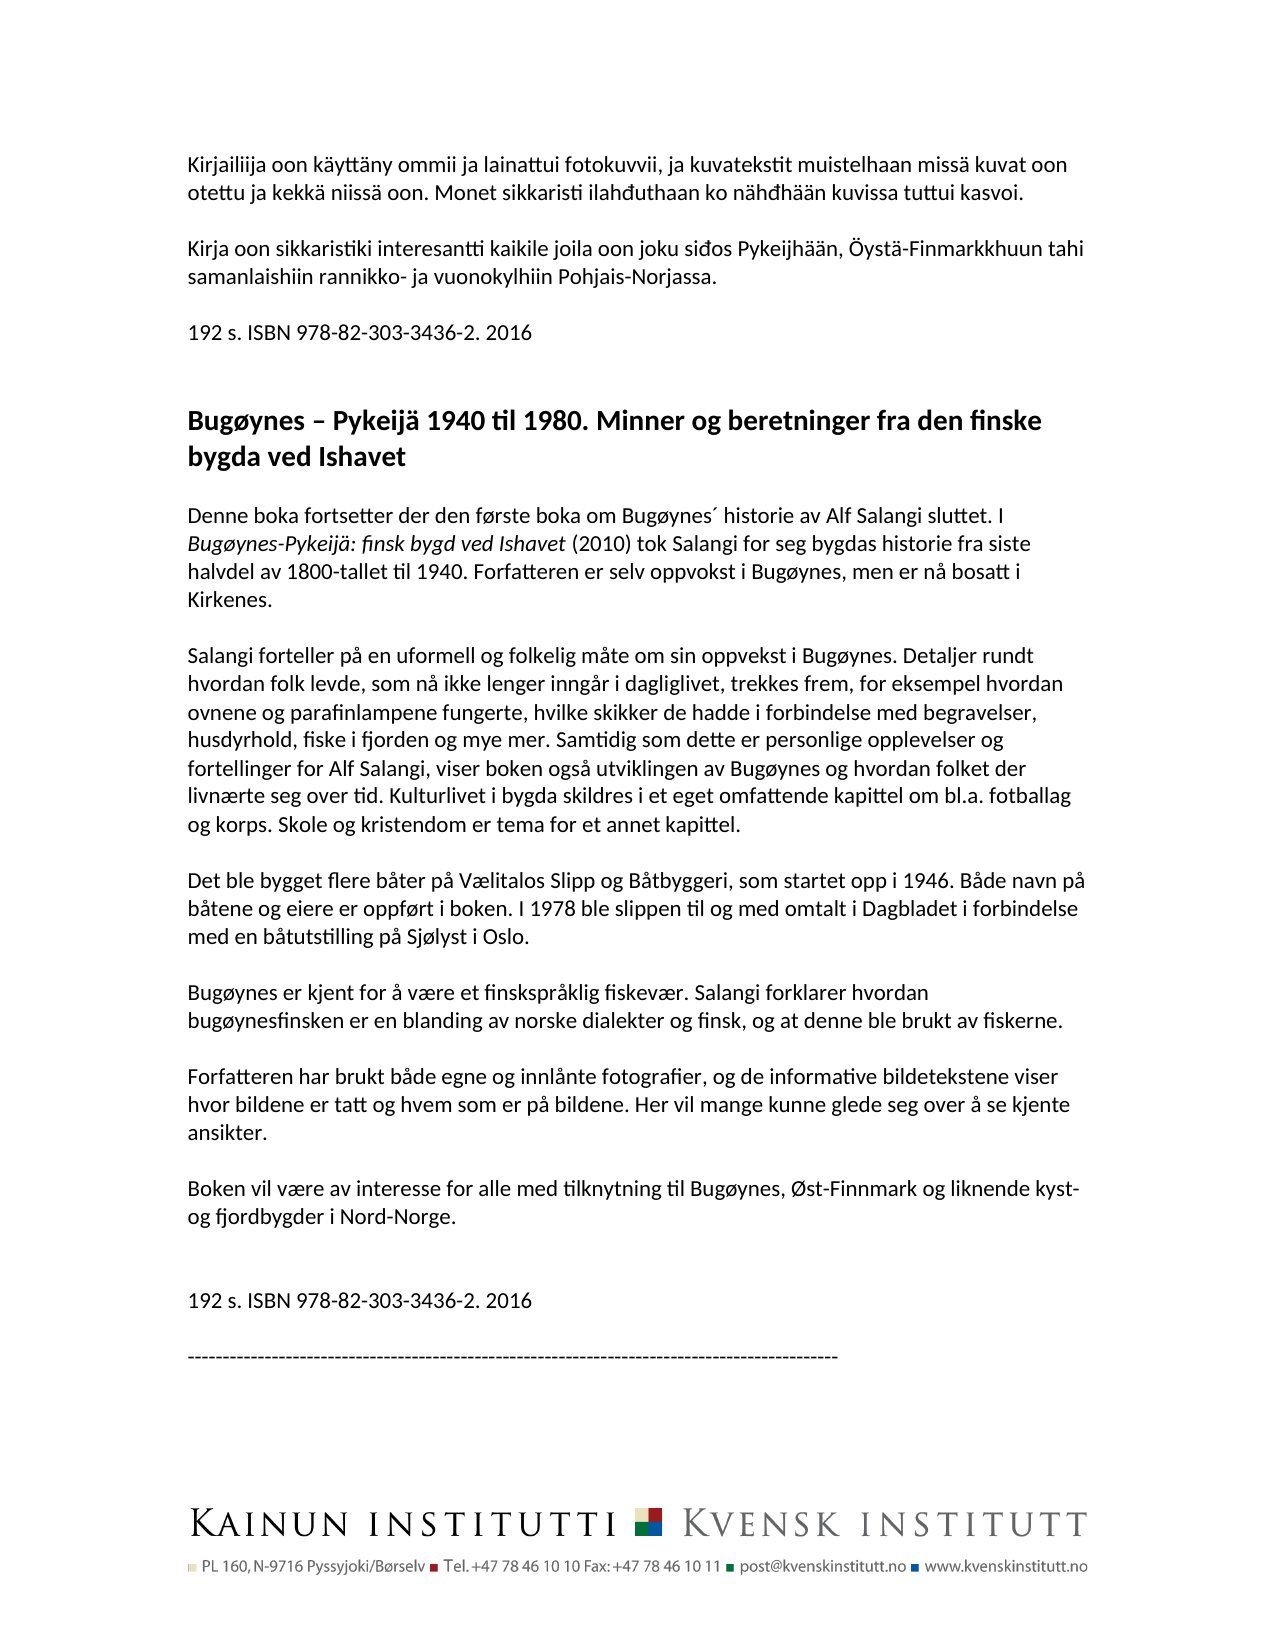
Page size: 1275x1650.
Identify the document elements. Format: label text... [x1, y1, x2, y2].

text Bugøynes er kjent for å være et finskspråklig fiskevær. Salangi forklarer hvordan bugøynesfinsken er en blanding av norske dialekter og finsk, og at denne ble brukt av fiskerne. [187, 978, 1087, 1034]
text Boken vil være av interesse for alle med tilknytning til Bugøynes, Øst-Finnmark og liknende kyst- og fjordbygder i Nord-Norge. [187, 1174, 1087, 1230]
text Salangi forteller på en uformell og folkelig måte om sin oppvekst i Bugøynes. Detaljer rundt hvordan folk levde, som nå ikke lenger inngår i dagliglivet, trekkes frem, for eksempel hvordan ovnene og parafinlampene fungerte, hvilke skikker de hadde i forbindelse med begravelser, husdyrhold, fiske i fjorden og mye mer. Samtidig som dette er personlige opplevelser og fortellinger for Alf Salangi, viser boken også utviklingen av Bugøynes og hvordan folket der livnærte seg over tid. Kulturlivet i bygda skildres i et eget omfattende kapittel om bl.a. fotballag og korps. Skole og kristendom er tema for et annet kapittel. [187, 642, 1087, 838]
text --------------------------------------------------------------------------------------------- [187, 1342, 1087, 1370]
subtitle Bugøynes – Pykeijä 1940 til 1980. Minner og beretninger fra den finske bygda ved Ishavet [187, 402, 1087, 473]
text 192 s. ISBN 978-82-303-3436-2. 2016 [187, 318, 1087, 346]
text Det ble bygget flere båter på Vælitalos Slipp og Båtbyggeri, som startet opp i 1946. Både navn på båtene og eiere er oppført i boken. I 1978 ble slippen til og med omtalt i Dagbladet i forbindelse med en båtutstilling på Sjølyst i Oslo. [187, 866, 1087, 950]
text Denne boka fortsetter der den første boka om Bugøynes´ historie av Alf Salangi sluttet. I Bugøynes-Pykeijä: finsk bygd ved Ishavet (2010) tok Salangi for seg bygdas historie fra siste halvdel av 1800-tallet til 1940. Forfatteren er selv oppvokst i Bugøynes, men er nå bosatt i Kirkenes. [187, 501, 1087, 613]
text Forfatteren har brukt både egne og innlånte fotografier, og de informative bildetekstene viser hvor bildene er tatt og hvem som er på bildene. Her vil mange kunne glede seg over å se kjente ansikter. [187, 1062, 1087, 1146]
text 192 s. ISBN 978-82-303-3436-2. 2016 [187, 1286, 1087, 1314]
text Kirjailiija oon käyttäny ommii ja lainattui fotokuvvii, ja kuvatekstit muistelhaan missä kuvat oon otettu ja kekkä niissä oon. Monet sikkaristi ilahđuthaan ko nähđhään kuvissa tuttui kasvoi. [187, 150, 1087, 206]
text Kirja oon sikkaristiki interesantti kaikile joila oon joku siđos Pykeijhään, Öystä-Finmarkkhuun tahi samanlaishiin rannikko- ja vuonokylhiin Pohjais-Norjassa. [187, 234, 1087, 290]
picture [187, 1508, 1088, 1577]
